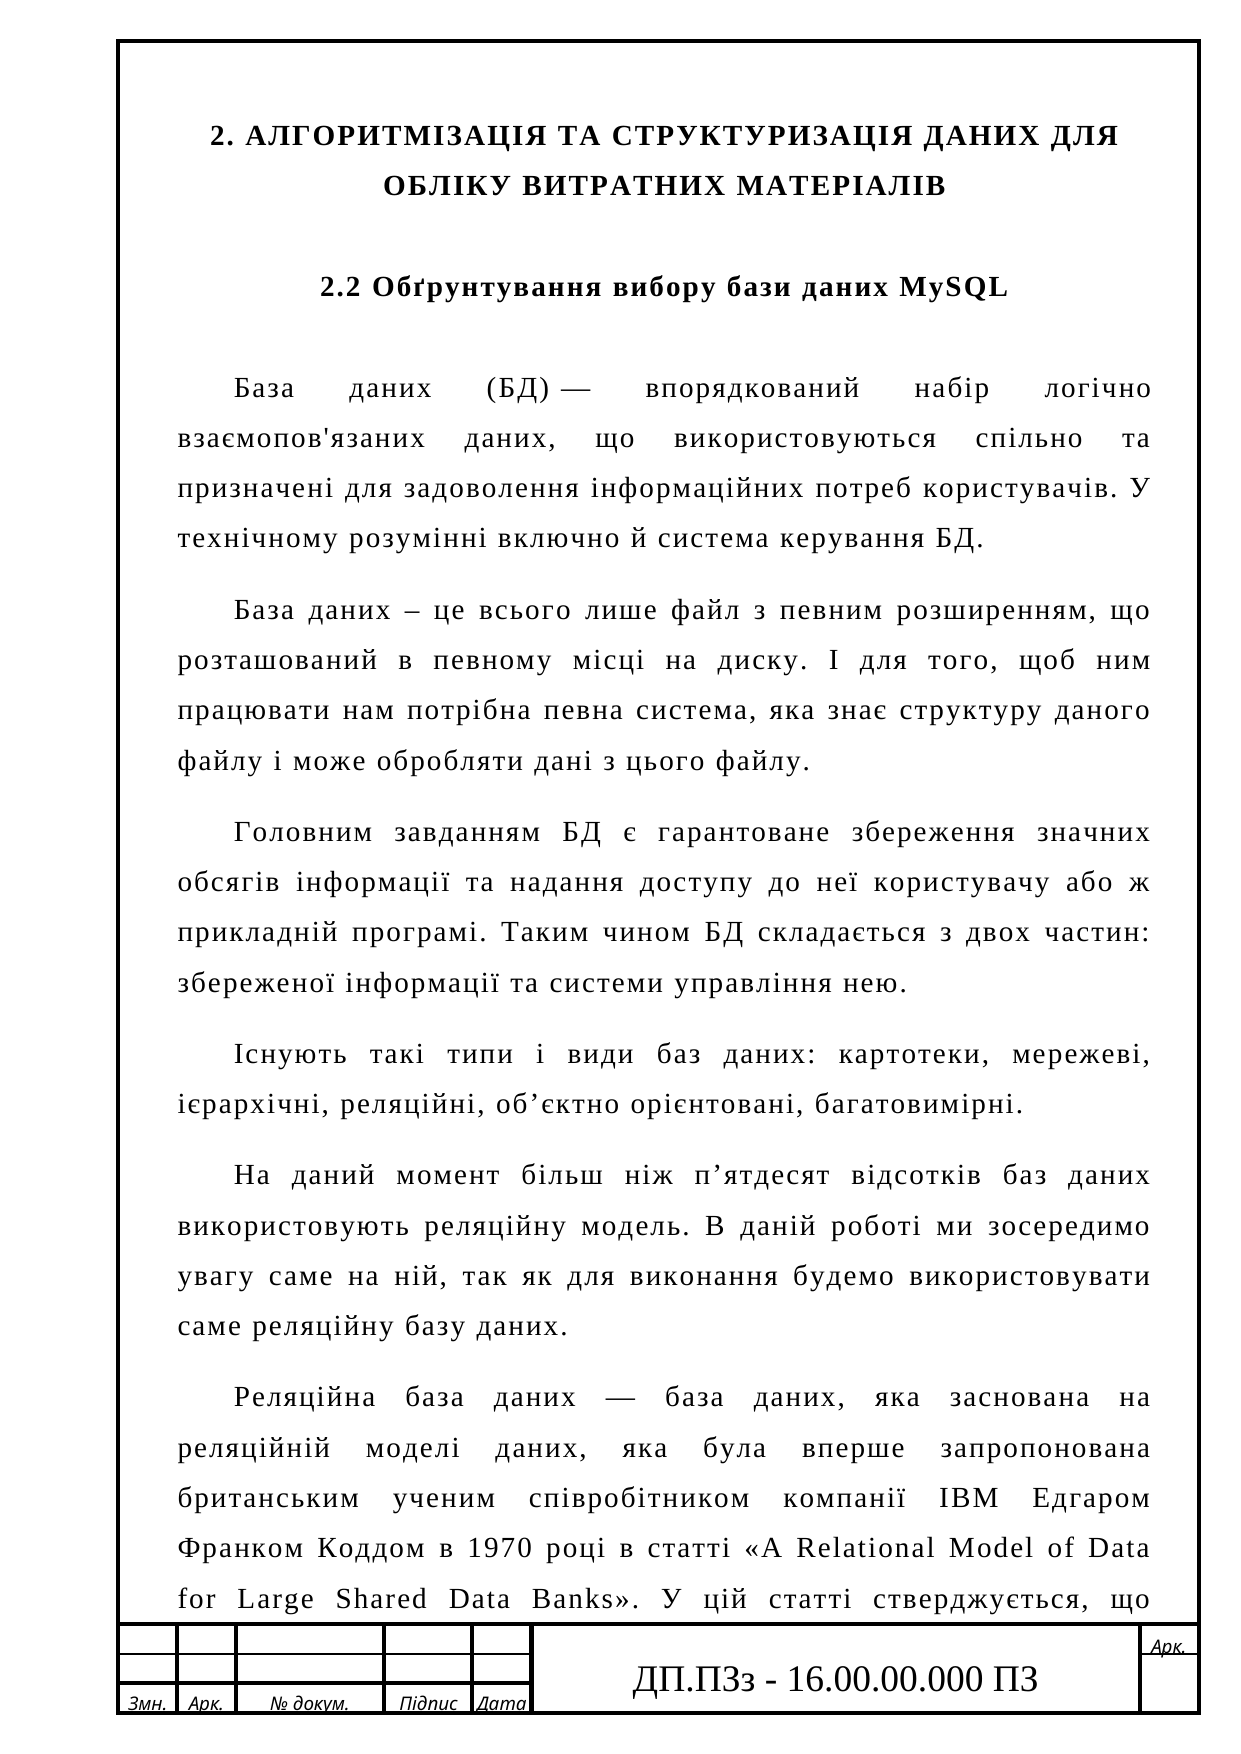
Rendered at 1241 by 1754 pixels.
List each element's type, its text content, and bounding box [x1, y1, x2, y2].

text 2.2 Обґрунтування вибору бази даних MySQL [177, 269, 1152, 303]
text 2. АЛГОРИТМІЗАЦІЯ ТА СТРУКТУРИЗАЦІЯ ДАНИХ ДЛЯ ОБЛІКУ ВИТРАТНИХ МАТЕРІАЛІВ [177, 118, 1152, 202]
text Реляційна база даних — база даних, яка заснована на реляційній моделі даних, яка була вперше запропонована британським ученим співробітником компанії IBM Едгаром Франком Коддом в 1970 році в статті «A Relational Model of Data for Large Shared Data Banks». У цій статті стверджується, що [177, 1379, 1152, 1614]
text Головним завданням БД є гарантоване збереження значних обсягів інформації та надання доступу до неї користувачу або ж прикладній програмі. Таким чином БД складається з двох частин: збереженої інформації та системи управління нею. [177, 814, 1152, 998]
text База даних – це всього лише файл з певним розширенням, що розташований в певному місці на диску. І для того, щоб ним працювати нам потрібна певна система, яка знає структуру даного файлу і може обробляти дані з цього файлу. [177, 592, 1152, 776]
text Існують такі типи і види баз даних: картотеки, мережеві, ієрархічні, реляційні, об’єктно орієнтовані, багатовимірні. [177, 1036, 1152, 1120]
text База даних (БД) — впорядкований набір логічно взаємопов'язаних даних, що використовуються спільно та призначені для задоволення інформаційних потреб користувачів. У технічному розумінні включно й система керування БД. [177, 370, 1152, 554]
text На даний момент більш ніж п’ятдесят відсотків баз даних використовують реляційну модель. В даній роботі ми зосередимо увагу саме на ній, так як для виконання будемо використовувати саме реляційну базу даних. [177, 1157, 1152, 1342]
